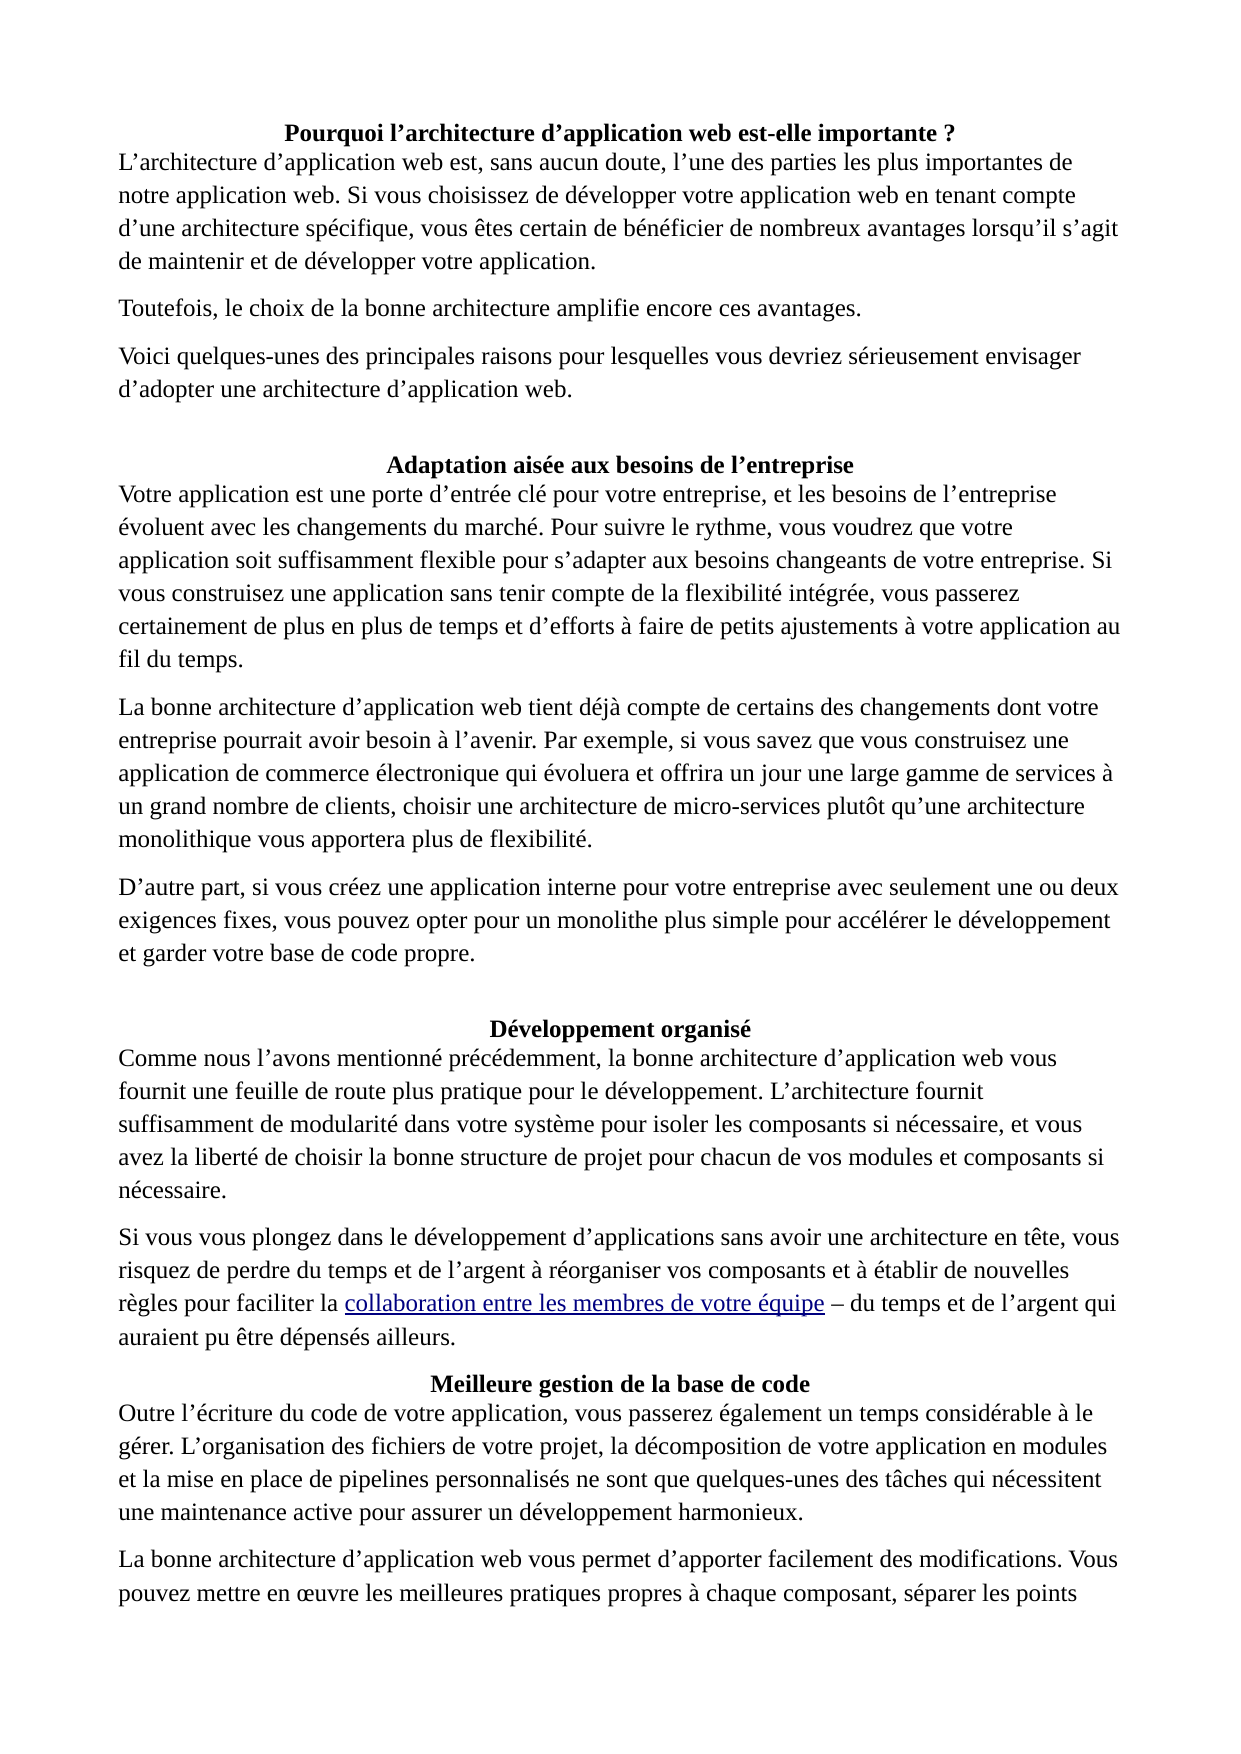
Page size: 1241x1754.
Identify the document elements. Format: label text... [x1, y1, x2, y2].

text Votre application est une porte d’entrée clé pour votre entreprise, et les besoins de l’entreprise évoluent avec les changements du marché. Pour suivre le rythme, vous voudrez que votre application soit suffisamment flexible pour s’adapter aux besoins changeants de votre entreprise. Si vous construisez une application sans tenir compte de la flexibilité intégrée, vous passerez certainement de plus en plus de temps et d’efforts à faire de petits ajustements à votre application au fil du temps. [118, 479, 1122, 673]
text L’architecture d’application web est, sans aucun doute, l’une des parties les plus importantes de notre application web. Si vous choisissez de développer votre application web en tenant compte d’une architecture spécifique, vous êtes certain de bénéficier de nombreux avantages lorsqu’il s’agit de maintenir et de développer votre application. [118, 147, 1122, 275]
text Voici quelques-unes des principales raisons pour lesquelles vous devriez sérieusement envisager d’adopter une architecture d’application web. [118, 341, 1122, 403]
text La bonne architecture d’application web vous permet d’apporter facilement des modifications. Vous pouvez mettre en œuvre les meilleures pratiques propres à chaque composant, séparer les points [118, 1544, 1122, 1606]
text Développement organisé [118, 1014, 1122, 1043]
text Si vous vous plongez dans le développement d’applications sans avoir une architecture en tête, vous risquez de perdre du temps et de l’argent à réorganiser vos composants et à établir de nouvelles règles pour faciliter la collaboration entre les membres de votre équipe – du temps et de l’argent qui auraient pu être dépensés ailleurs. [118, 1222, 1122, 1350]
text Comme nous l’avons mentionné précédemment, la bonne architecture d’application web vous fournit une feuille de route plus pratique pour le développement. L’architecture fournit suffisamment de modularité dans votre système pour isoler les composants si nécessaire, et vous avez la liberté de choisir la bonne structure de projet pour chacun de vos modules et composants si nécessaire. [118, 1043, 1122, 1204]
text Pourquoi l’architecture d’application web est-elle importante ? [118, 118, 1122, 147]
text Adaptation aisée aux besoins de l’entreprise [118, 451, 1122, 479]
text D’autre part, si vous créez une application interne pour votre entreprise avec seulement une ou deux exigences fixes, vous pouvez opter pour un monolithe plus simple pour accélérer le développement et garder votre base de code propre. [118, 872, 1122, 966]
text La bonne architecture d’application web tient déjà compte de certains des changements dont votre entreprise pourrait avoir besoin à l’avenir. Par exemple, si vous savez que vous construisez une application de commerce électronique qui évoluera et offrira un jour une large gamme de services à un grand nombre de clients, choisir une architecture de micro-services plutôt qu’une architecture monolithique vous apportera plus de flexibilité. [118, 692, 1122, 853]
text Toutefois, le choix de la bonne architecture amplifie encore ces avantages. [118, 293, 1122, 322]
text Outre l’écriture du code de votre application, vous passerez également un temps considérable à le gérer. L’organisation des fichiers de votre projet, la décomposition de votre application en modules et la mise en place de pipelines personnalisés ne sont que quelques-unes des tâches qui nécessitent une maintenance active pour assurer un développement harmonieux. [118, 1398, 1122, 1526]
text Meilleure gestion de la base de code [118, 1369, 1122, 1398]
